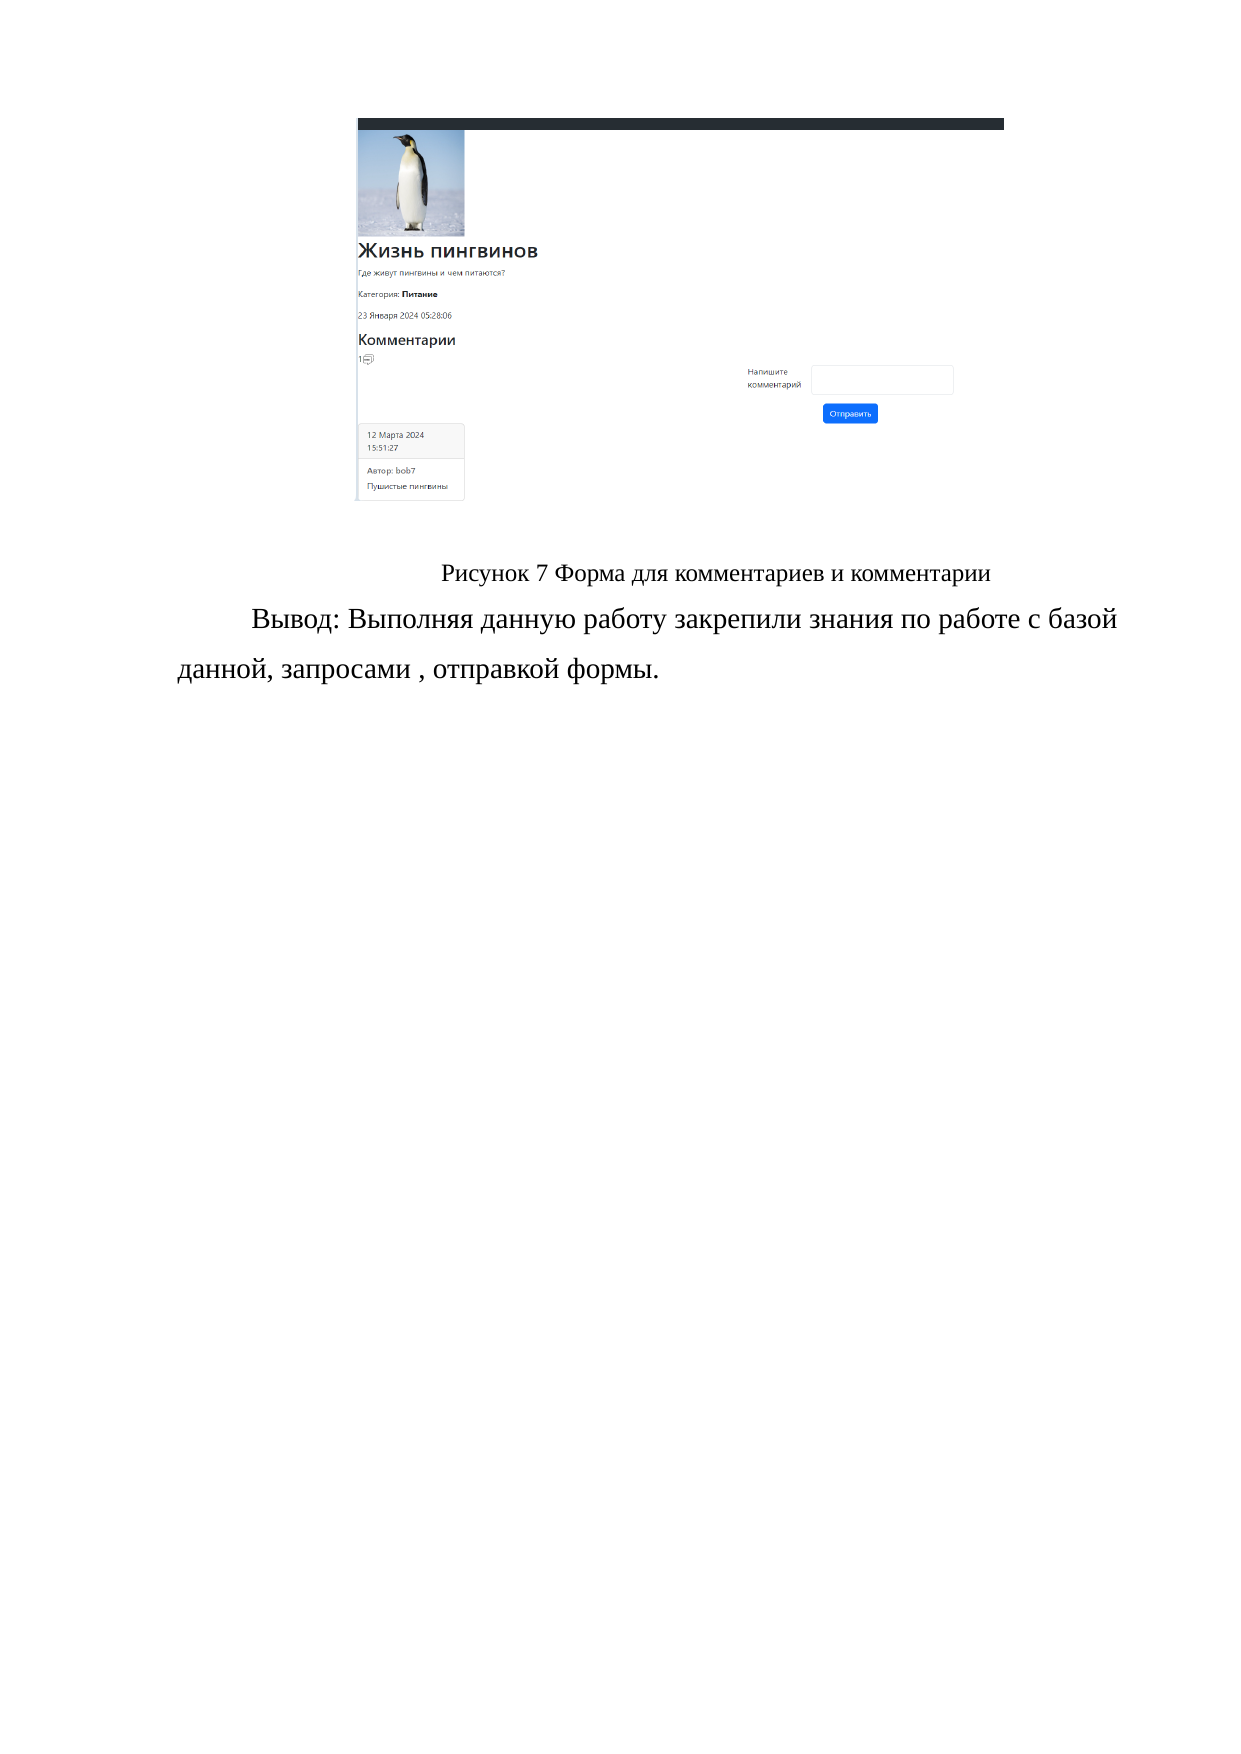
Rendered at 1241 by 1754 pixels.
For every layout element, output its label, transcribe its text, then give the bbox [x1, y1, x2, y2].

picture [354, 118, 1004, 501]
text Рисунок 7 Форма для комментариев и комментарии [177, 558, 1181, 587]
text Вывод: Выполняя данную работу закрепили знания по работе с базой данной, запросами , отправкой формы. [177, 601, 1181, 685]
